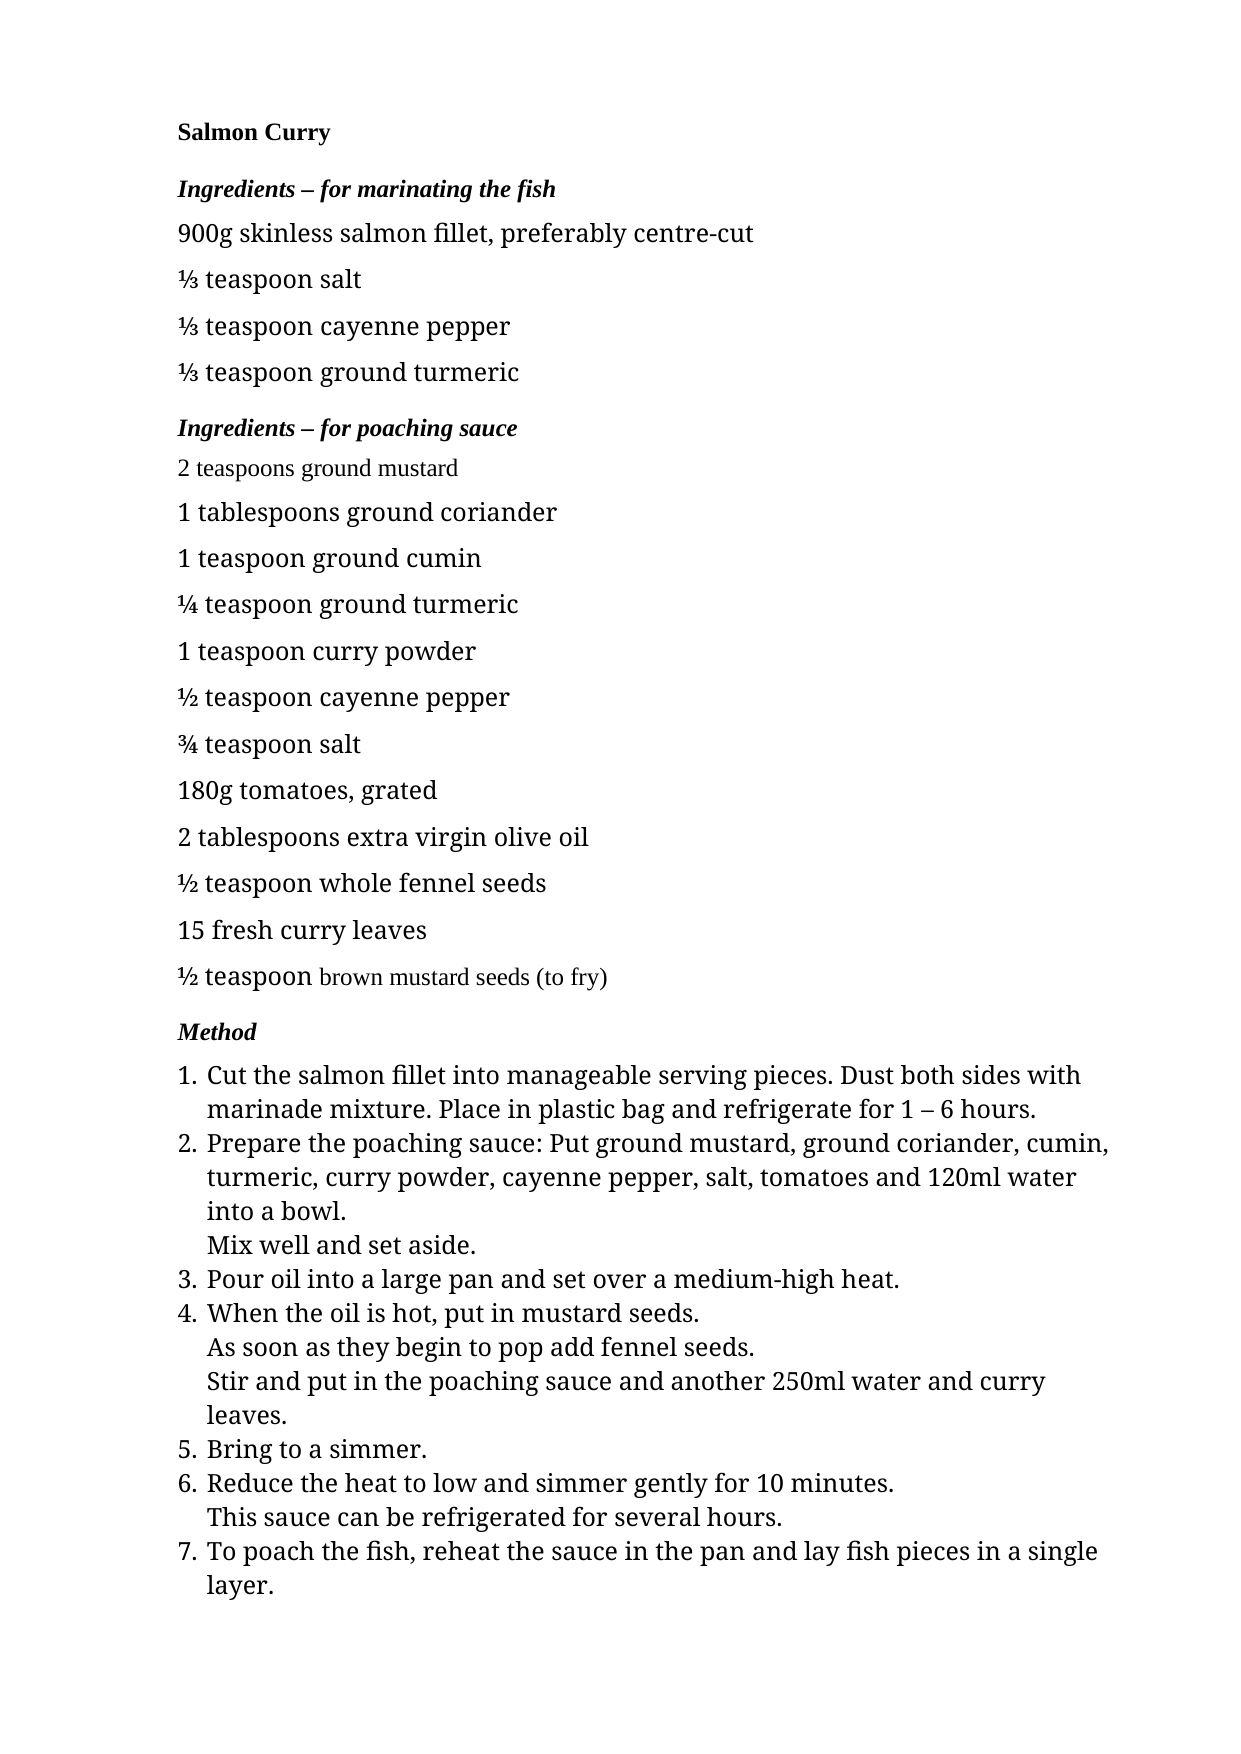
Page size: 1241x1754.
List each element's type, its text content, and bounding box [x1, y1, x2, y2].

text 180g tomatoes, grated [177, 773, 1122, 807]
text 15 fresh curry leaves [177, 912, 1122, 946]
list When the oil is hot, put in mustard seeds. As soon as they begin to pop add fennel seeds. Stir and put in the poaching sauce and another 250ml water and curry leaves. [177, 1296, 1122, 1432]
list Prepare the poaching sauce: Put ground mustard, ground coriander, cumin, turmeric, curry powder, cayenne pepper, salt, tomatoes and 120ml water into a bowl. Mix well and set aside. [177, 1126, 1122, 1262]
text 900g skinless salmon fillet, preferably centre-cut [177, 216, 1122, 249]
text 2 teaspoons ground mustard [177, 454, 1122, 482]
text ¼ teaspoon ground turmeric [177, 587, 1122, 621]
subtitle Ingredients – for poaching sauce [177, 414, 1122, 442]
text ½ teaspoon brown mustard seeds (to fry) [177, 959, 1122, 993]
text ½ teaspoon cayenne pepper [177, 680, 1122, 714]
list To poach the fish, reheat the sauce in the pan and lay fish pieces in a single layer. [177, 1533, 1122, 1601]
text ½ teaspoon whole fennel seeds [177, 866, 1122, 900]
text 2 tablespoons extra virgin olive oil [177, 819, 1122, 853]
subtitle Method [177, 1018, 1122, 1046]
text ¾ teaspoon salt [177, 727, 1122, 761]
list Cut the salmon fillet into manageable serving pieces. Dust both sides with marinade mixture. Place in plastic bag and refrigerate for 1 – 6 hours. [177, 1058, 1122, 1126]
text ⅓ teaspoon ground turmeric [177, 355, 1122, 389]
text 1 teaspoon curry powder [177, 634, 1122, 668]
list Reduce the heat to low and simmer gently for 10 minutes. This sauce can be refrigerated for several hours. [177, 1466, 1122, 1533]
text ⅓ teaspoon salt [177, 262, 1122, 296]
list Bring to a simmer. [177, 1432, 1122, 1466]
list Pour oil into a large pan and set over a medium-high heat. [177, 1262, 1122, 1296]
text ⅓ teaspoon cayenne pepper [177, 308, 1122, 342]
text 1 tablespoons ground coriander [177, 494, 1122, 528]
subtitle Ingredients – for marinating the fish [177, 175, 1122, 203]
text 1 teaspoon ground cumin [177, 541, 1122, 575]
